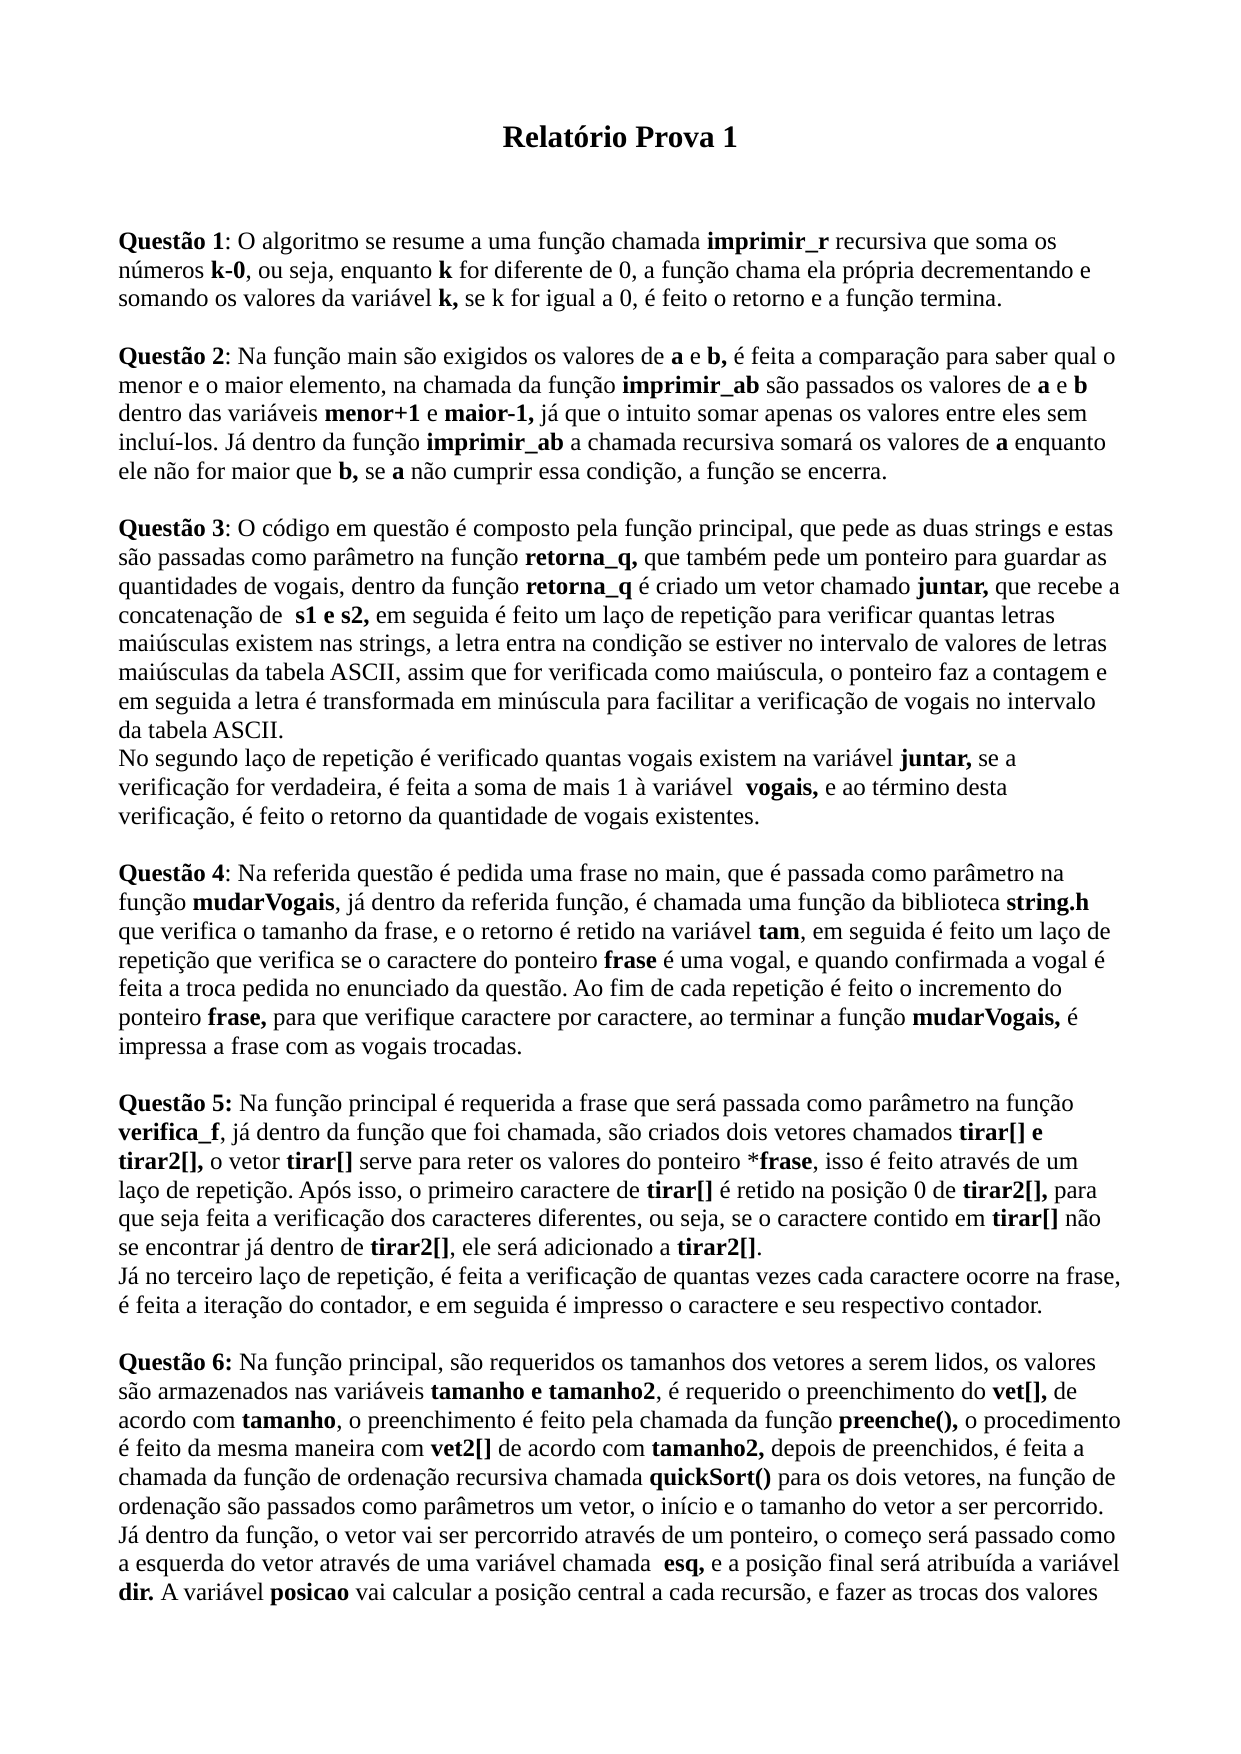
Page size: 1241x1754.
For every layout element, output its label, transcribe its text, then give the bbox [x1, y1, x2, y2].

text Questão 1: O algoritmo se resume a uma função chamada imprimir_r recursiva que soma os números k-0, ou seja, enquanto k for diferente de 0, a função chama ela própria decrementando e somando os valores da variável k, se k for igual a 0, é feito o retorno e a função termina. [118, 226, 1122, 312]
text Relatório Prova 1 [118, 118, 1122, 154]
text Questão 5: Na função principal é requerida a frase que será passada como parâmetro na função verifica_f, já dentro da função que foi chamada, são criados dois vetores chamados tirar[] e tirar2[], o vetor tirar[] serve para reter os valores do ponteiro *frase, isso é feito através de um laço de repetição. Após isso, o primeiro caractere de tirar[] é retido na posição 0 de tirar2[], para que seja feita a verificação dos caracteres diferentes, ou seja, se o caractere contido em tirar[] não se encontrar já dentro de tirar2[], ele será adicionado a tirar2[]. [118, 1088, 1122, 1261]
text Questão 6: Na função principal, são requeridos os tamanhos dos vetores a serem lidos, os valores são armazenados nas variáveis tamanho e tamanho2, é requerido o preenchimento do vet[], de acordo com tamanho, o preenchimento é feito pela chamada da função preenche(), o procedimento é feito da mesma maneira com vet2[] de acordo com tamanho2, depois de preenchidos, é feita a chamada da função de ordenação recursiva chamada quickSort() para os dois vetores, na função de ordenação são passados como parâmetros um vetor, o início e o tamanho do vetor a ser percorrido. [118, 1347, 1122, 1520]
text Questão 4: Na referida questão é pedida uma frase no main, que é passada como parâmetro na função mudarVogais, já dentro da referida função, é chamada uma função da biblioteca string.h que verifica o tamanho da frase, e o retorno é retido na variável tam, em seguida é feito um laço de repetição que verifica se o caractere do ponteiro frase é uma vogal, e quando confirmada a vogal é feita a troca pedida no enunciado da questão. Ao fim de cada repetição é feito o incremento do ponteiro frase, para que verifique caractere por caractere, ao terminar a função mudarVogais, é impressa a frase com as vogais trocadas. [118, 858, 1122, 1060]
text Já dentro da função, o vetor vai ser percorrido através de um ponteiro, o começo será passado como a esquerda do vetor através de uma variável chamada esq, e a posição final será atribuída a variável dir. A variável posicao vai calcular a posição central a cada recursão, e fazer as trocas dos valores [118, 1520, 1122, 1606]
text Questão 2: Na função main são exigidos os valores de a e b, é feita a comparação para saber qual o menor e o maior elemento, na chamada da função imprimir_ab são passados os valores de a e b dentro das variáveis menor+1 e maior-1, já que o intuito somar apenas os valores entre eles sem incluí-los. Já dentro da função imprimir_ab a chamada recursiva somará os valores de a enquanto ele não for maior que b, se a não cumprir essa condição, a função se encerra. [118, 341, 1122, 485]
text No segundo laço de repetição é verificado quantas vogais existem na variável juntar, se a verificação for verdadeira, é feita a soma de mais 1 à variável vogais, e ao término desta verificação, é feito o retorno da quantidade de vogais existentes. [118, 743, 1122, 830]
text Questão 3: O código em questão é composto pela função principal, que pede as duas strings e estas são passadas como parâmetro na função retorna_q, que também pede um ponteiro para guardar as quantidades de vogais, dentro da função retorna_q é criado um vetor chamado juntar, que recebe a concatenação de s1 e s2, em seguida é feito um laço de repetição para verificar quantas letras maiúsculas existem nas strings, a letra entra na condição se estiver no intervalo de valores de letras maiúsculas da tabela ASCII, assim que for verificada como maiúscula, o ponteiro faz a contagem e em seguida a letra é transformada em minúscula para facilitar a verificação de vogais no intervalo da tabela ASCII. [118, 513, 1122, 743]
text Já no terceiro laço de repetição, é feita a verificação de quantas vezes cada caractere ocorre na frase, é feita a iteração do contador, e em seguida é impresso o caractere e seu respectivo contador. [118, 1261, 1122, 1318]
